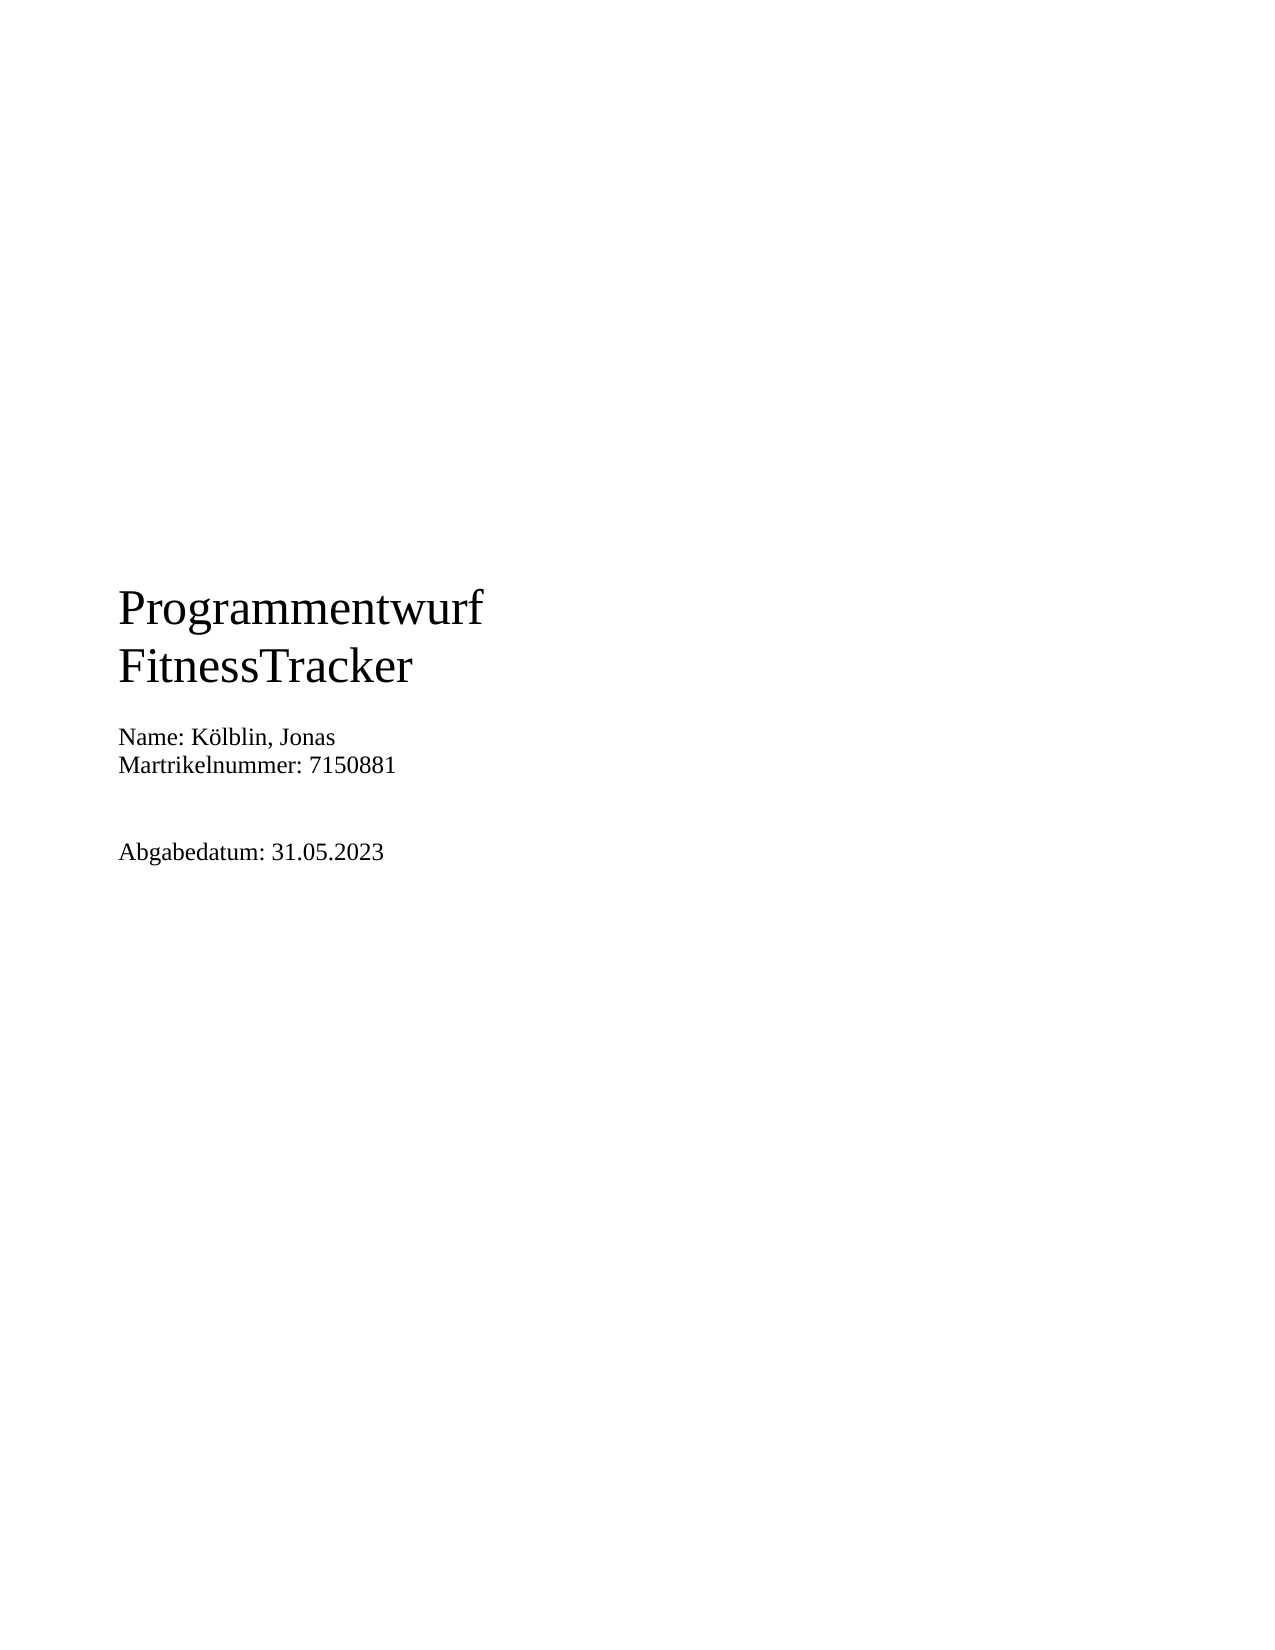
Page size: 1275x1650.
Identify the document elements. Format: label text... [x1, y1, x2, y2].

text Programmentwurf [118, 578, 1157, 636]
text Abgabedatum: 31.05.2023 [118, 837, 1157, 866]
text FitnessTracker [118, 636, 1157, 693]
text Name: Kölblin, Jonas Martrikelnummer: 7150881 [118, 722, 1157, 779]
